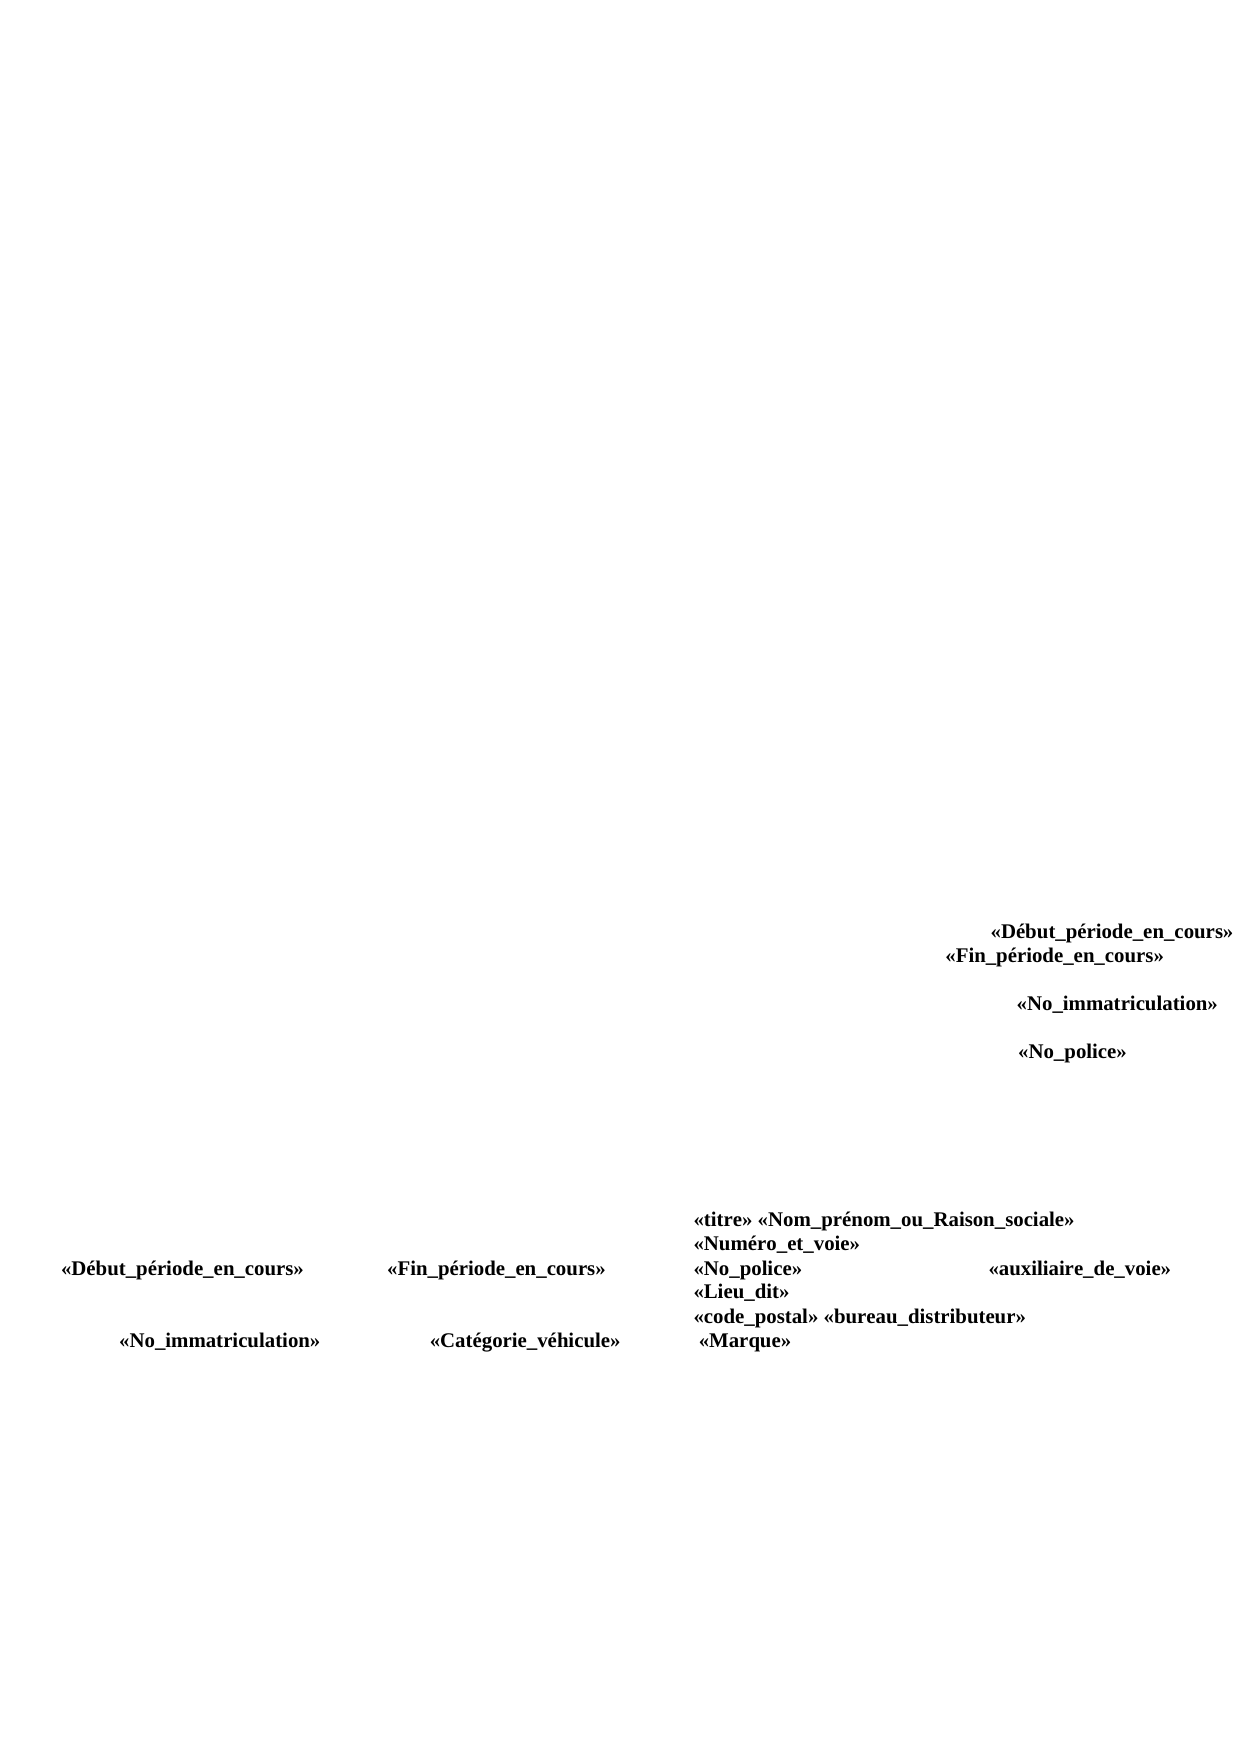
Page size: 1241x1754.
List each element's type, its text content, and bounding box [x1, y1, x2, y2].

text «No_immatriculation» [902, 991, 1240, 1015]
text «No_immatriculation» «Catégorie_véhicule» «Marque» [29, 1328, 1240, 1352]
text «Début_période_en_cours» «Fin_période_en_cours» [902, 918, 1240, 967]
text «code_postal» «bureau_distributeur» [29, 1303, 1240, 1328]
text «No_police» [29, 1039, 1240, 1063]
text «Numéro_et_voie» [29, 1231, 1240, 1255]
text «titre» «Nom_prénom_ou_Raison_sociale» [29, 1207, 1240, 1231]
text «Début_période_en_cours» «Fin_période_en_cours» «No_police» «auxiliaire_de_voie» [29, 1255, 1240, 1279]
text «Lieu_dit» [29, 1279, 1240, 1303]
